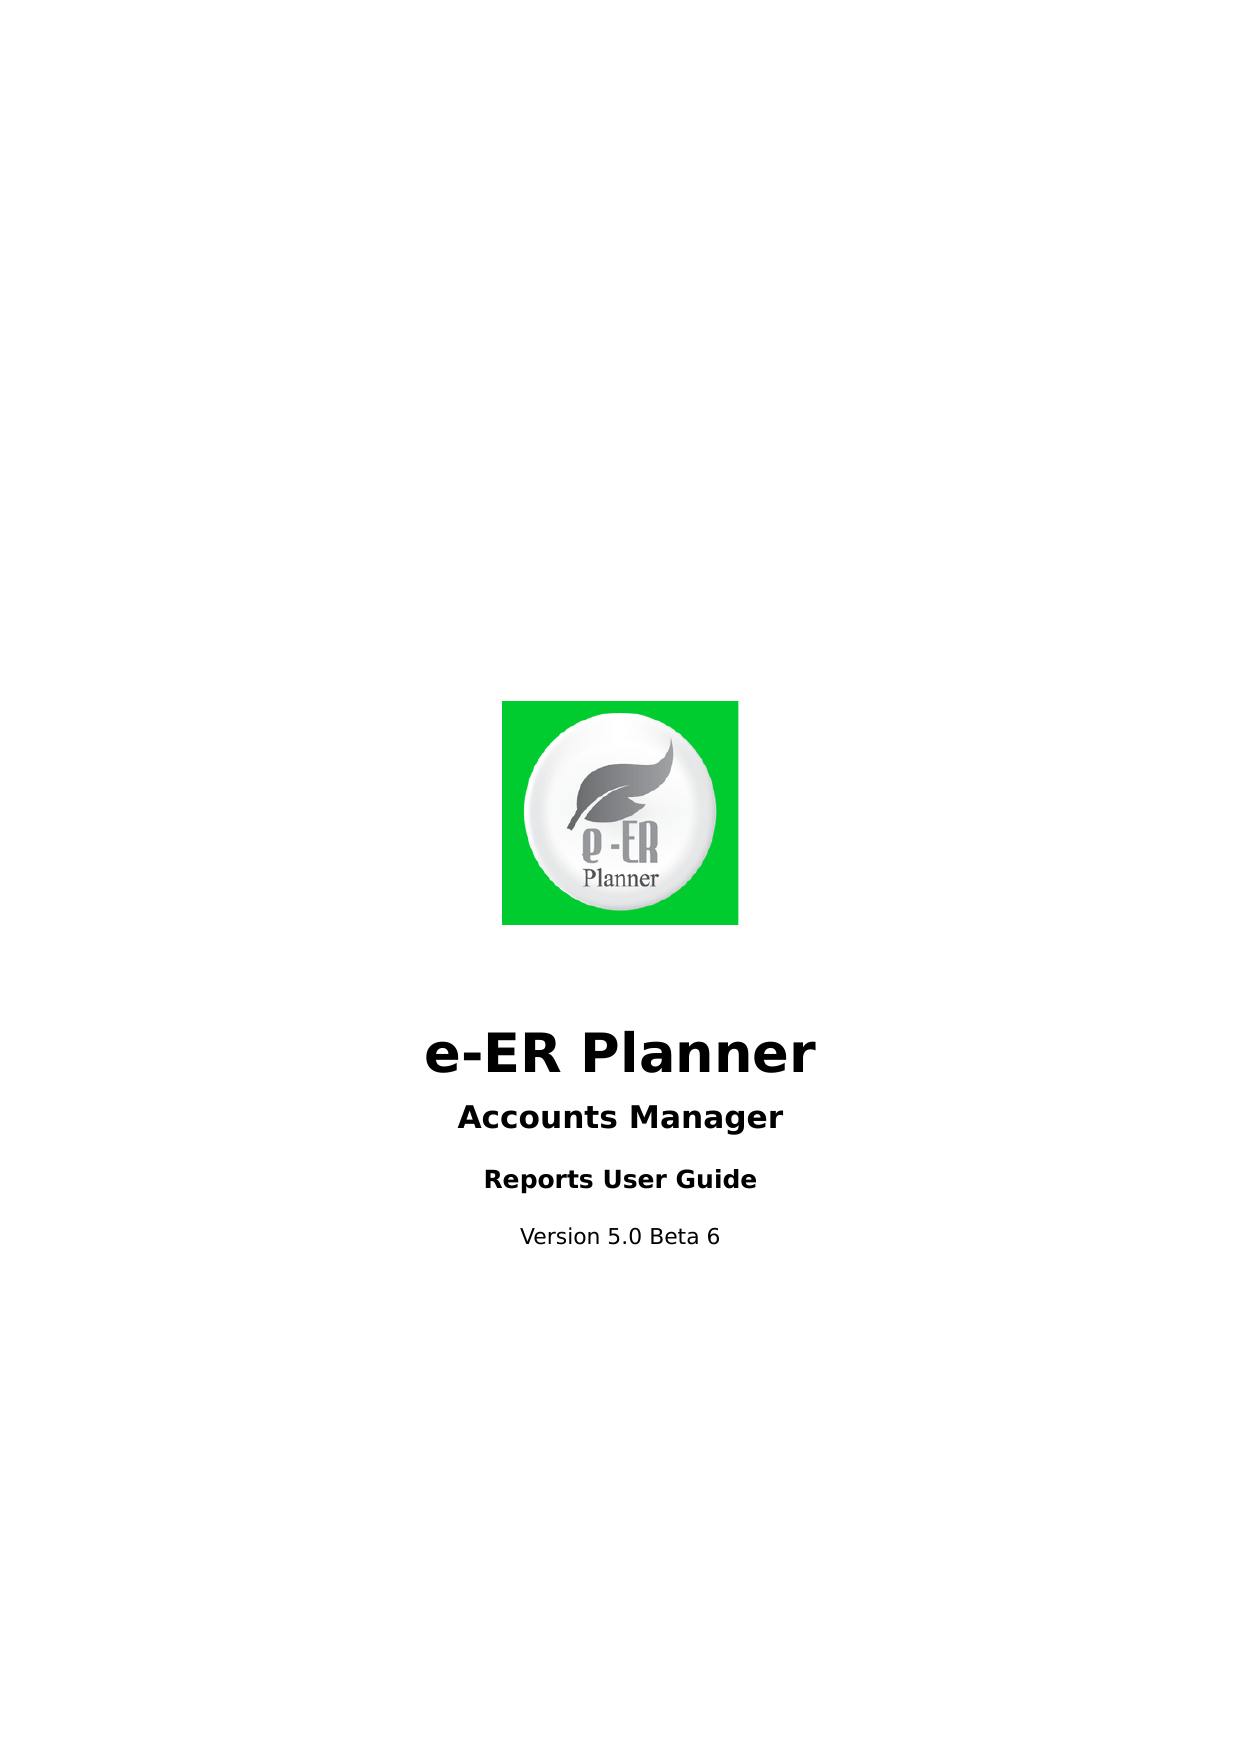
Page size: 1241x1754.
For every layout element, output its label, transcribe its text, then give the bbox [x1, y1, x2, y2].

picture [502, 701, 739, 925]
text e-ER Planner [118, 1022, 1122, 1085]
text Accounts Manager [118, 1100, 1122, 1136]
text Version 5.0 Beta 6 [118, 1224, 1122, 1249]
text Reports User Guide [118, 1165, 1122, 1194]
